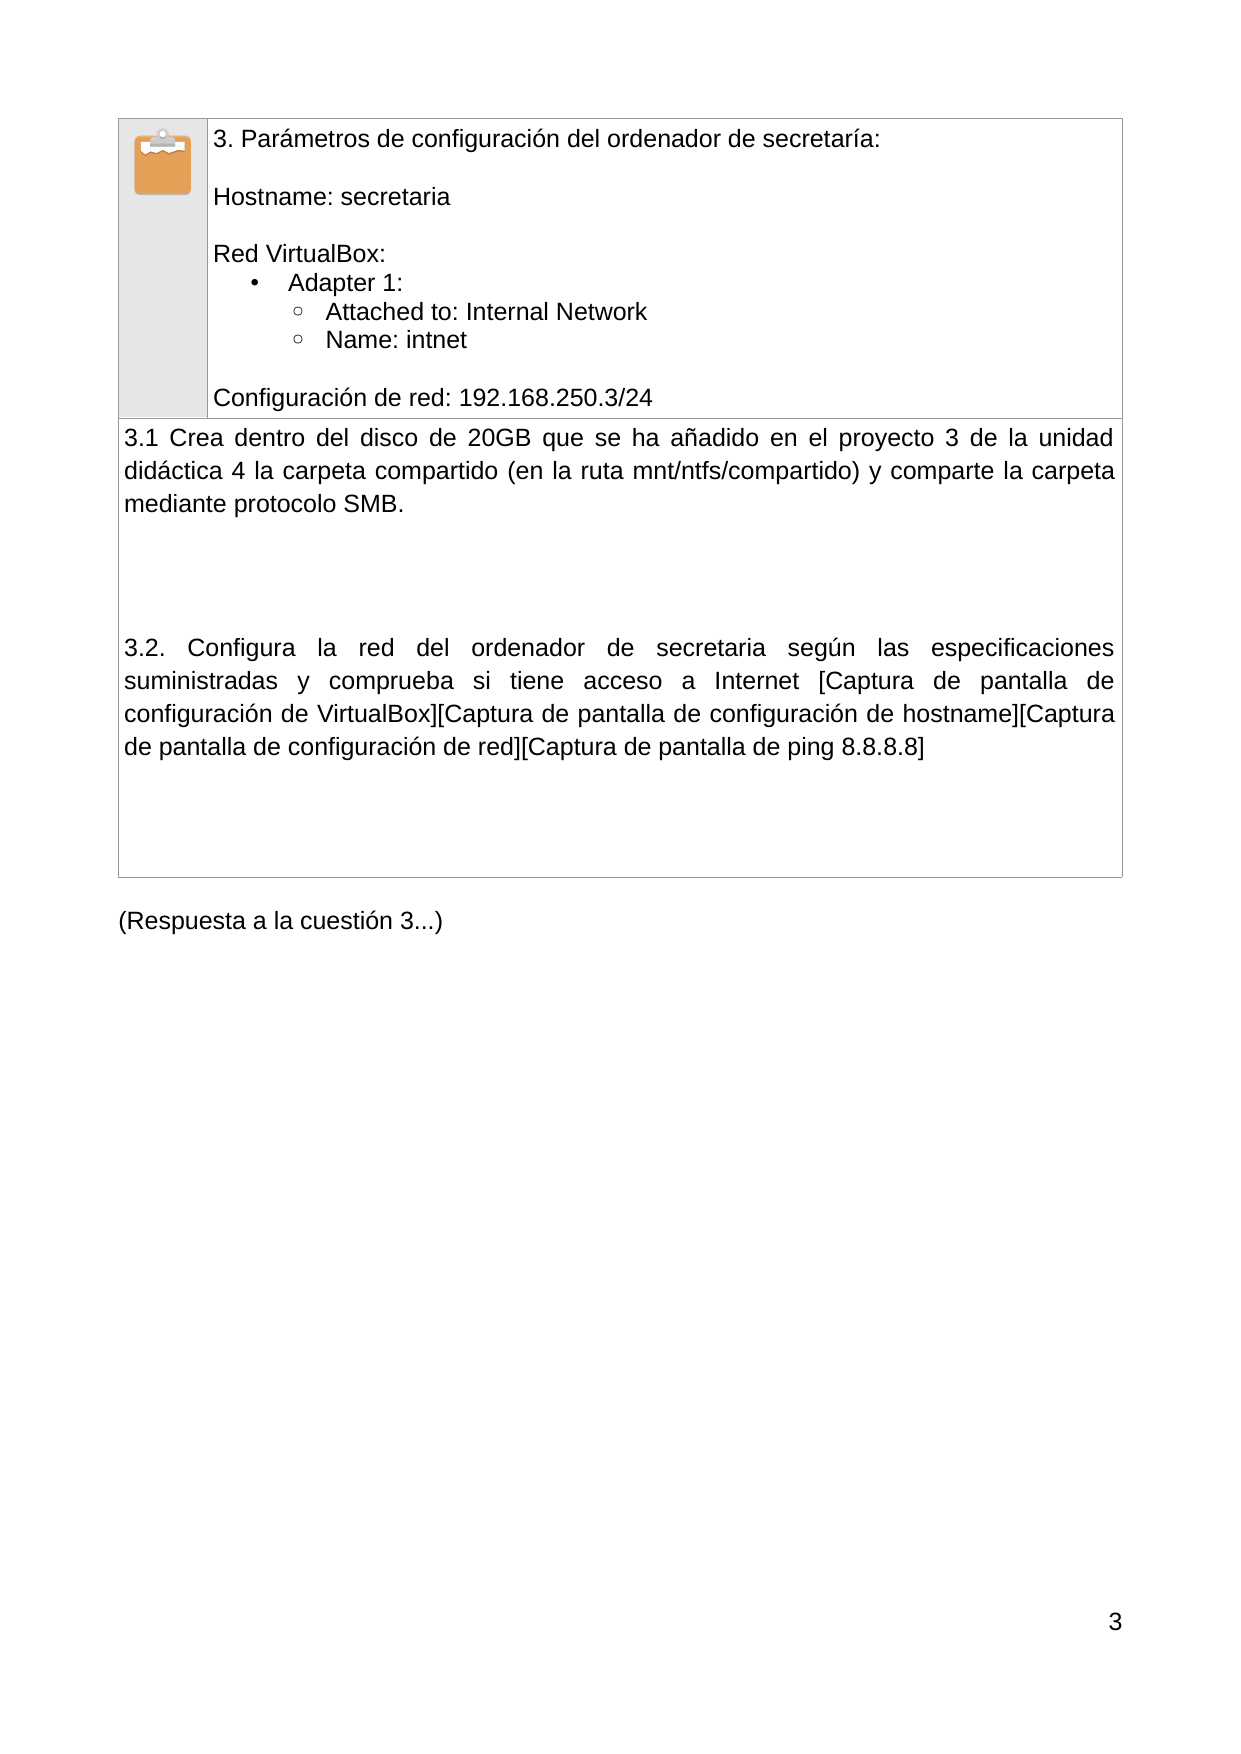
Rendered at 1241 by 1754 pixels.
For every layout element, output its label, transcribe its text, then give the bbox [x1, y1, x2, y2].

table_cell 3.1 Crea dentro del disco de 20GB que se ha añadido en el proyecto 3 de la unidad didáctica 4 la carpeta compartido (en la ruta mnt/ntfs/compartido) y comparte la carpeta mediante protocolo SMB. 3.2. Configura la red del ordenador de secretaria según las especificaciones suministradas y comprueba si tiene acceso a Internet [Captura de pantalla de configuración de VirtualBox][Captura de pantalla de configuración de hostname][Captura de pantalla de configuración de red][Captura de pantalla de ping 8.8.8.8] [119, 419, 1122, 877]
text (Respuesta a la cuestión 3...) [118, 906, 1122, 934]
table_header 3. Parámetros de configuración del ordenador de secretaría: Hostname: secretaria Red VirtualBox: Adapter 1: Attached to: Internal Network Name: intnet Configuración de red: 192.168.250.3/24 [208, 119, 1122, 417]
table_header [119, 119, 207, 417]
